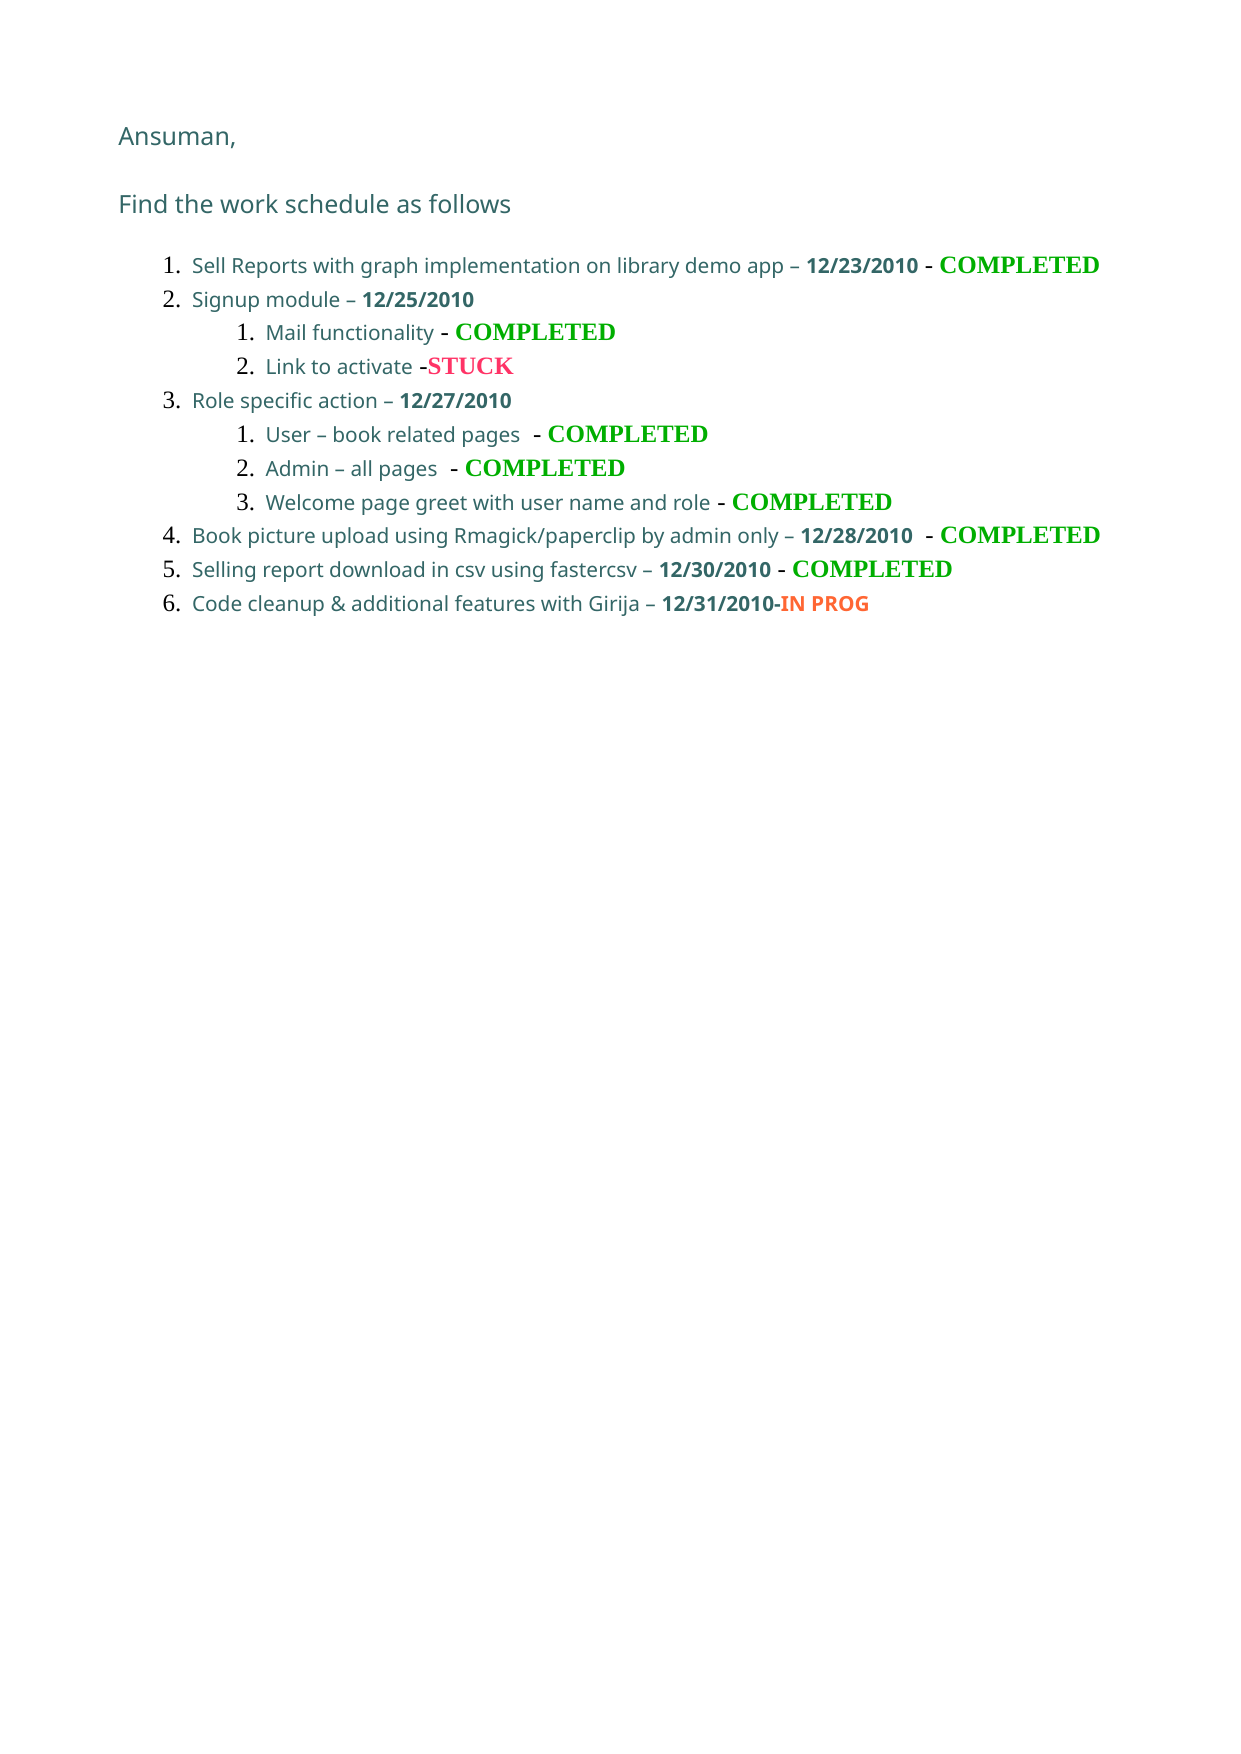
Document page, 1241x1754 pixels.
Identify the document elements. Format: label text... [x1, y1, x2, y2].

list Book picture upload using Rmagick/paperclip by admin only – 12/28/2010 - COMPLETED [162, 521, 1122, 550]
list Admin – all pages - COMPLETED [236, 453, 1122, 482]
list Sell Reports with graph implementation on library demo app – 12/23/2010 - COMPLETED [162, 250, 1122, 279]
list Role specific action – 12/27/2010 [162, 385, 1122, 415]
text Ansuman, Find the work schedule as follows [118, 118, 1122, 220]
list User – book related pages - COMPLETED [236, 419, 1122, 448]
list Mail functionality - COMPLETED [236, 317, 1122, 347]
list Welcome page greet with user name and role - COMPLETED [236, 487, 1122, 516]
list Code cleanup & additional features with Girija – 12/31/2010-IN PROG [162, 588, 1122, 618]
list Signup module – 12/25/2010 [162, 284, 1122, 313]
list Link to activate -STUCK [236, 351, 1122, 381]
list Selling report download in csv using fastercsv – 12/30/2010 - COMPLETED [162, 554, 1122, 584]
